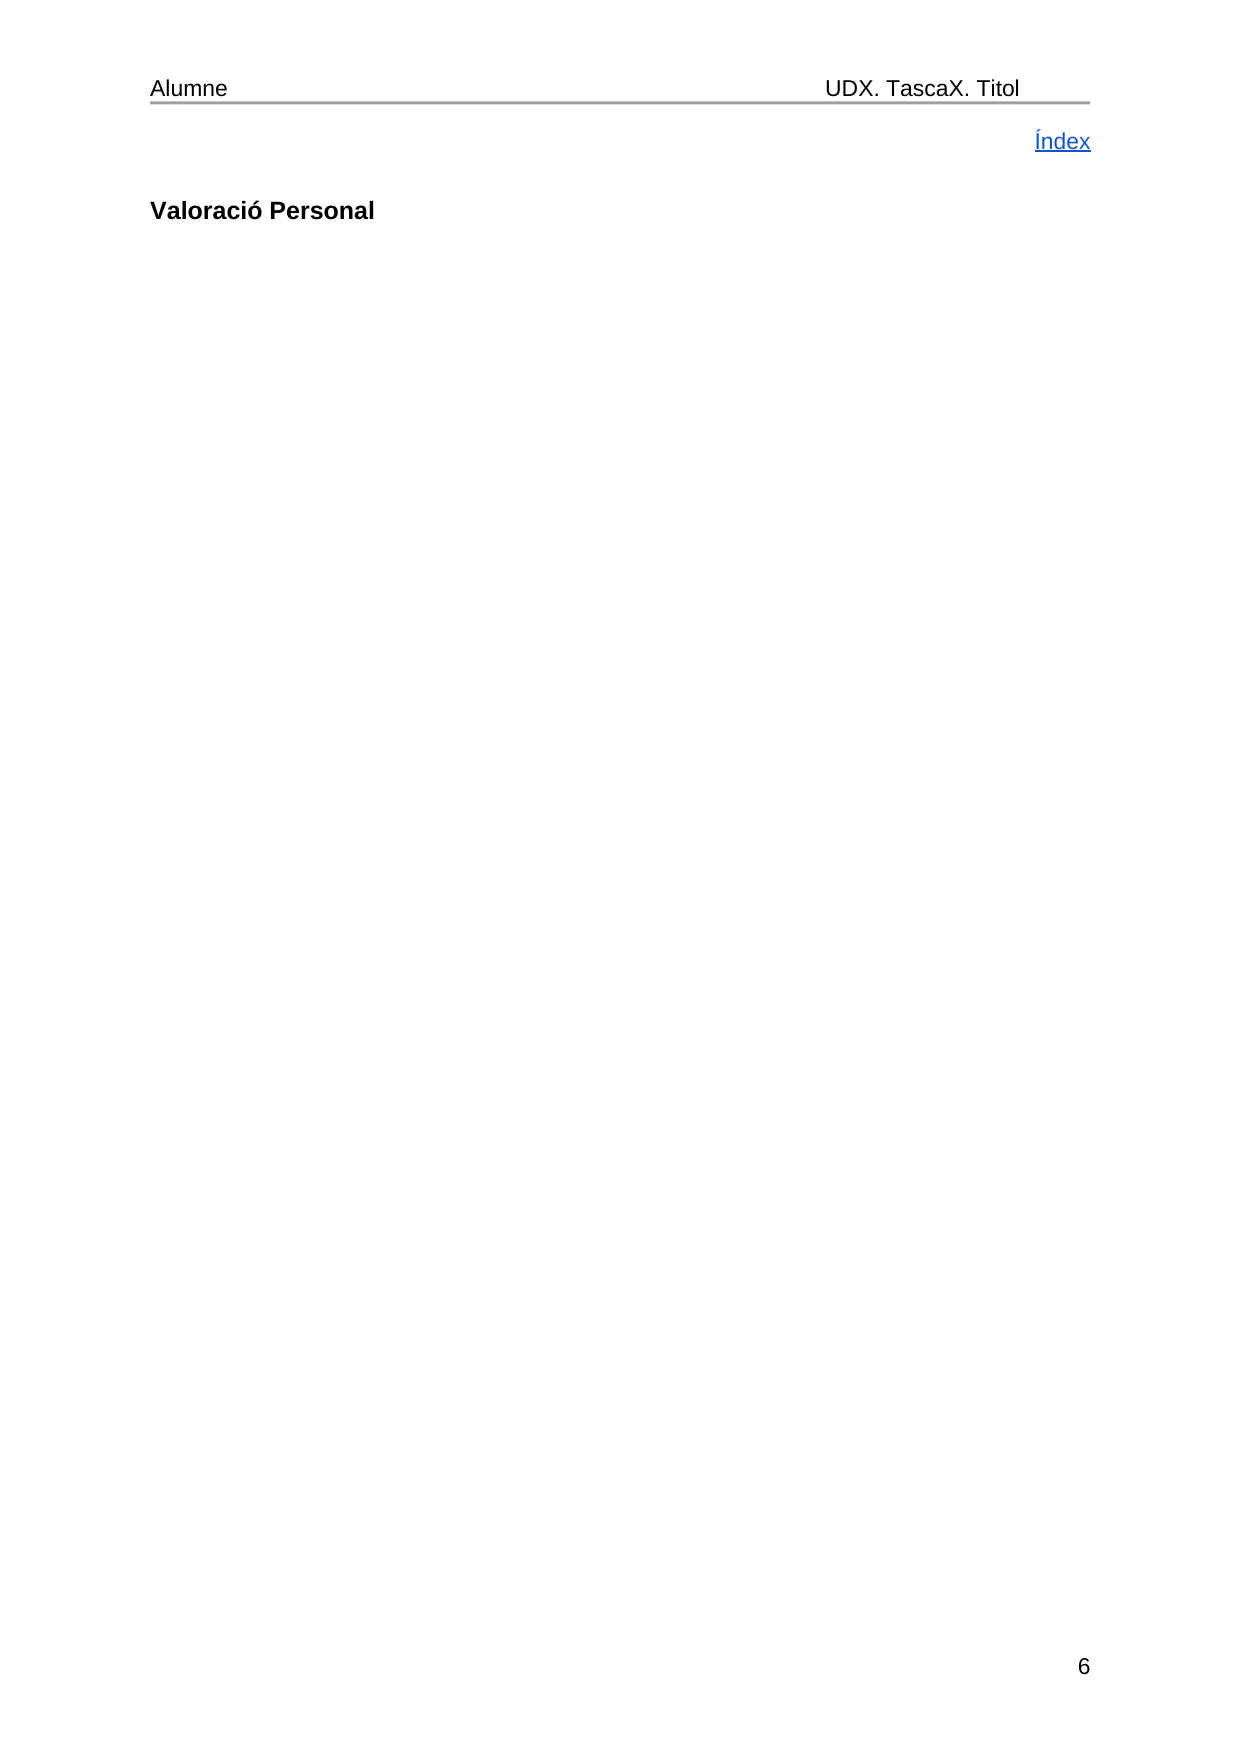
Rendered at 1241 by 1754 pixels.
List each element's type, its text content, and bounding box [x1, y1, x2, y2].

subtitle Valoració Personal [150, 196, 1090, 224]
